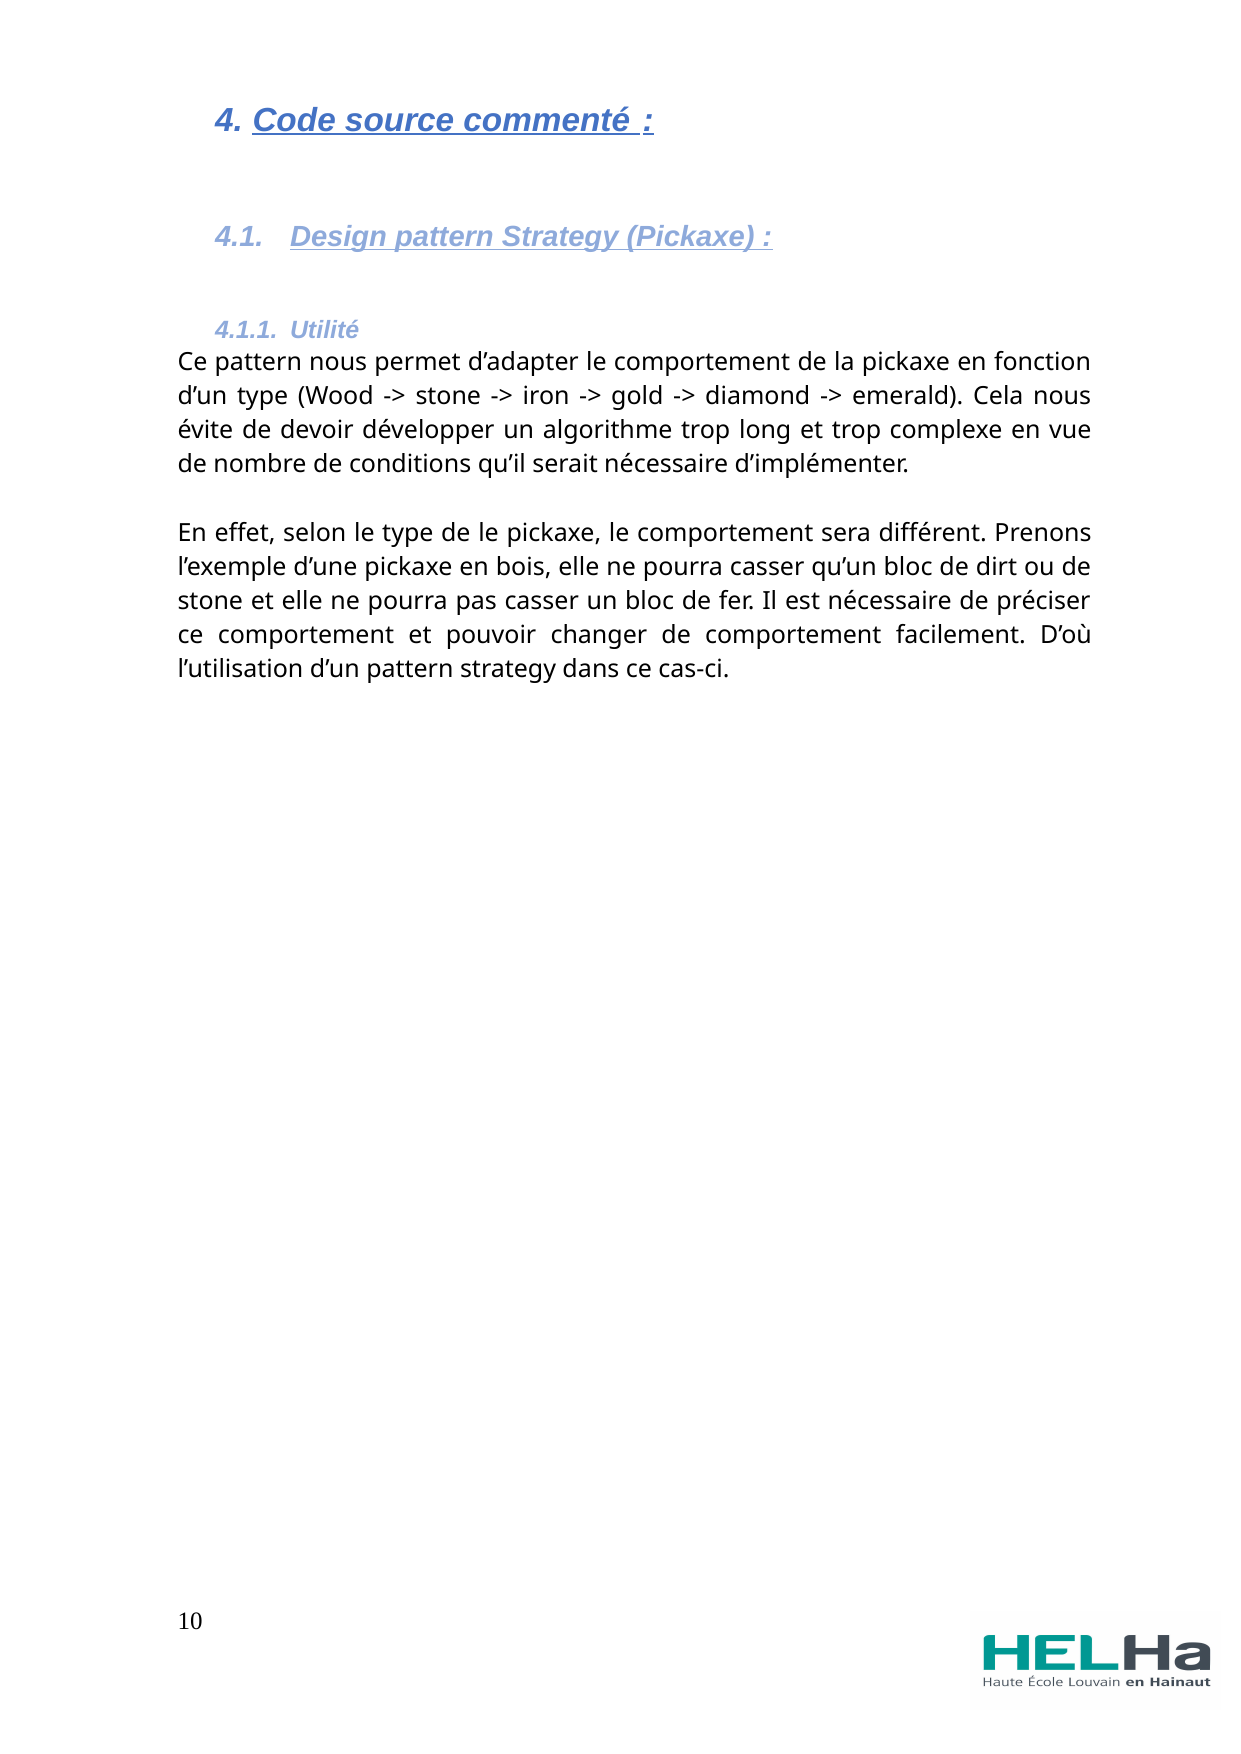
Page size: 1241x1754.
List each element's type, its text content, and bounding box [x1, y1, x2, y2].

text Ce pattern nous permet d’adapter le comportement de la pickaxe en fonction d’un type (Wood -> stone -> iron -> gold -> diamond -> emerald). Cela nous évite de devoir développer un algorithme trop long et trop complexe en vue de nombre de conditions qu’il serait nécessaire d’implémenter. [177, 344, 1092, 480]
list Code source commenté : [215, 100, 1092, 138]
list Design pattern Strategy (Pickaxe) : [215, 219, 1092, 253]
text En effet, selon le type de le pickaxe, le comportement sera différent. Prenons l’exemple d’une pickaxe en bois, elle ne pourra casser qu’un bloc de dirt ou de stone et elle ne pourra pas casser un bloc de fer. Il est nécessaire de préciser ce comportement et pouvoir changer de comportement facilement. D’où l’utilisation d’un pattern strategy dans ce cas-ci. [177, 514, 1092, 684]
list Utilité [215, 315, 1092, 344]
